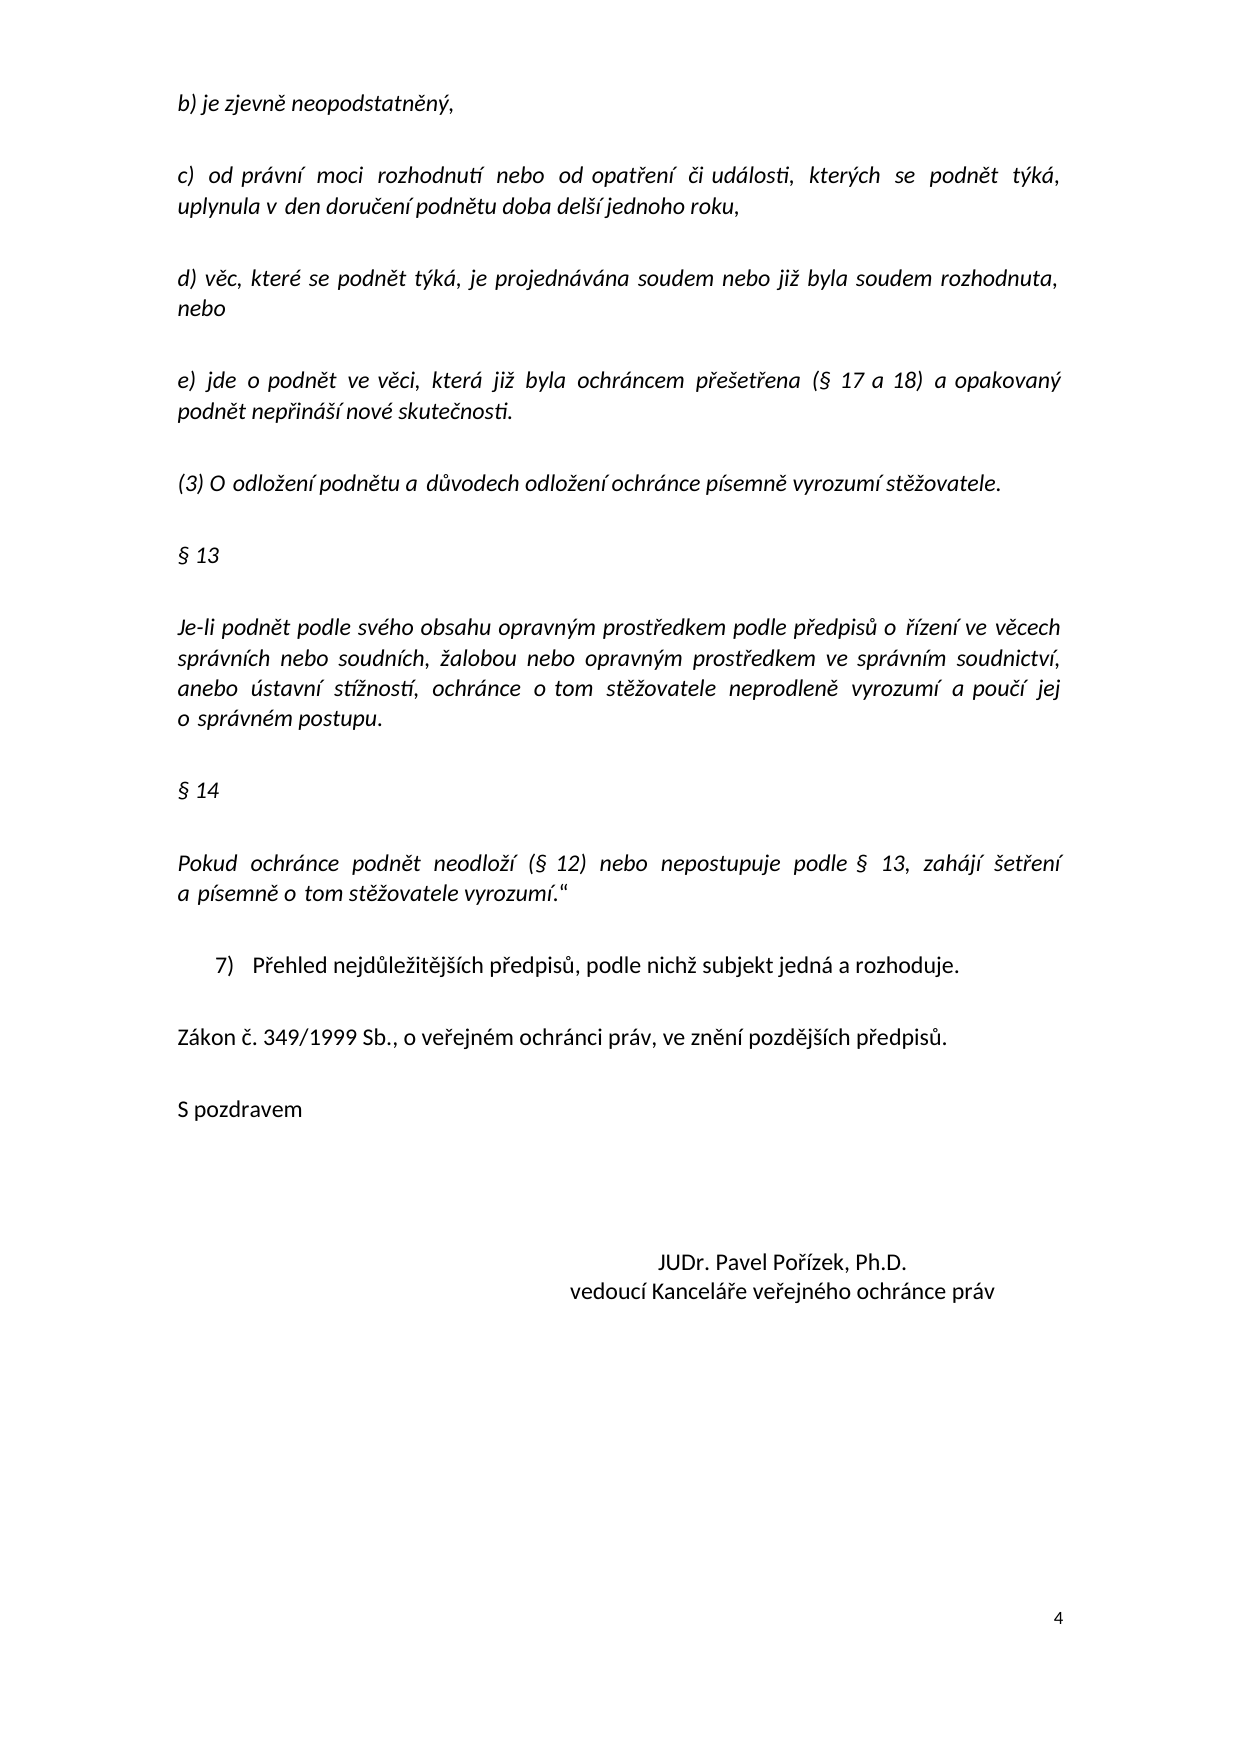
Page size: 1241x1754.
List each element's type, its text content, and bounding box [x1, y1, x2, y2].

text Zákon č. 349/1999 Sb., o veřejném ochránci práv, ve znění pozdějších předpisů. [177, 1022, 1063, 1052]
list Přehled nejdůležitějších předpisů, podle nichž subjekt jedná a rozhoduje. [215, 950, 1063, 979]
text Je-li podnět podle svého obsahu opravným prostředkem podle předpisů o řízení ve věcech správních nebo soudních, žalobou nebo opravným prostředkem ve správním soudnictví, anebo ústavní stížností, ochránce o tom stěžovatele neprodleně vyrozumí a poučí jej o správném postupu. [177, 612, 1063, 733]
text d) věc, které se podnět týká, je projednávána soudem nebo již byla soudem rozhodnuta, nebo [177, 263, 1063, 323]
text b) je zjevně neopodstatněný, [177, 88, 1063, 118]
text e) jde o podnět ve věci, která již byla ochráncem přešetřena (§ 17 a 18) a opakovaný podnět nepřináší nové skutečnosti. [177, 366, 1063, 425]
text vedoucí Kanceláře veřejného ochránce práv [502, 1276, 1063, 1306]
text § 13 [177, 540, 1063, 569]
text JUDr. Pavel Pořízek, Ph.D. [502, 1247, 1063, 1276]
text (3) O odložení podnětu a důvodech odložení ochránce písemně vyrozumí stěžovatele. [177, 468, 1063, 497]
text Pokud ochránce podnět neodloží (§ 12) nebo nepostupuje podle § 13, zahájí šetření a písemně o tom stěžovatele vyrozumí.“ [177, 848, 1063, 907]
text c) od právní moci rozhodnutí nebo od opatření či události, kterých se podnět týká, uplynula v den doručení podnětu doba delší jednoho roku, [177, 161, 1063, 220]
text § 14 [177, 776, 1063, 805]
text S pozdravem [177, 1094, 1063, 1124]
